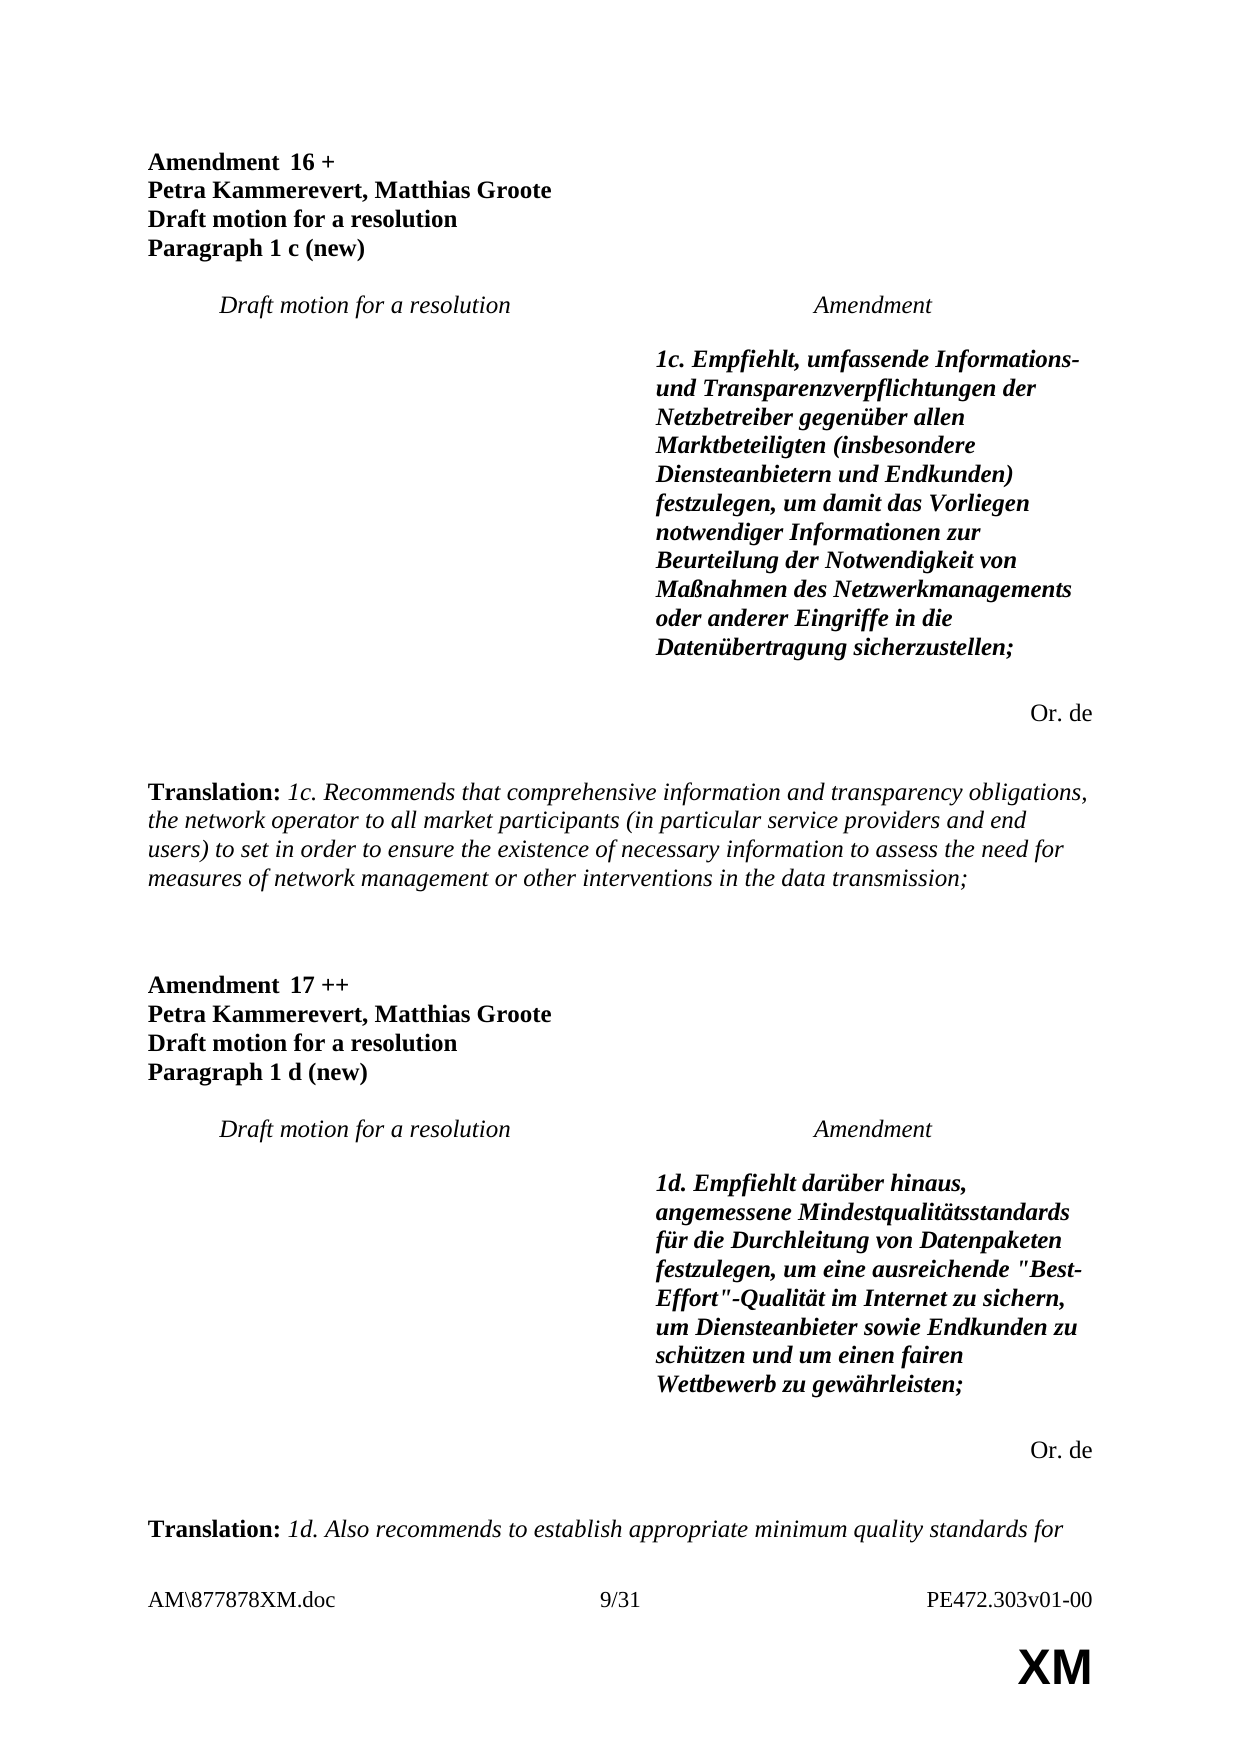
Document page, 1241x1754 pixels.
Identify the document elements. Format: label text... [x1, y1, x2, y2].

table_cell Amendment [620, 1114, 1128, 1168]
text Or. <Original>{DE}de</Original> [148, 1436, 1092, 1464]
table_header [112, 1086, 1128, 1114]
text <DocAmend>Draft motion for a resolution</DocAmend> [148, 1028, 1092, 1057]
table_cell [112, 1168, 620, 1411]
text <Article>Paragraph 1 c (new)</Article> [148, 233, 1092, 262]
table_cell 1d. Empfiehlt darüber hinaus, angemessene Mindestqualitätsstandards für die Durchleitung von Datenpaketen festzulegen, um eine ausreichende "Best-Effort"-Qualität im Internet zu sichern, um Diensteanbieter sowie Endkunden zu schützen und um einen fairen Wettbewerb zu gewährleisten; [620, 1168, 1128, 1411]
table_cell 1c. Empfiehlt, umfassende Informations- und Transparenzverpflichtungen der Netzbetreiber gegenüber allen Marktbeteiligten (insbesondere Diensteanbietern und Endkunden) festzulegen, um damit das Vorliegen notwendiger Informationen zur Beurteilung der Notwendigkeit von Maßnahmen des Netzwerkmanagements oder anderer Eingriffe in die Datenübertragung sicherzustellen; [620, 344, 1128, 673]
text Translation: 1c. Recommends that comprehensive information and transparency obligations, the network operator to all market participants (in particular service providers and end users) to set in order to ensure the existence of necessary information to assess the need for measures of network management or other interventions in the data transmission; [148, 777, 1092, 892]
table_cell Amendment [620, 291, 1128, 344]
text <Article>Paragraph 1 d (new)</Article> [148, 1057, 1092, 1086]
table_header [112, 262, 1128, 291]
text Or. <Original>{DE}de</Original> [148, 698, 1092, 727]
table_cell [112, 344, 620, 673]
text <RepeatBlock-By><Members>Petra Kammerevert, Matthias Groote</Members> [148, 999, 1092, 1028]
text Translation: 1d. Also recommends to establish appropriate minimum quality standards for [148, 1514, 1092, 1543]
table_cell Draft motion for a resolution [112, 291, 620, 344]
text Amendment <NumAm>17 ++</NumAm> [148, 971, 1092, 999]
text Amendment <NumAm>16 +</NumAm> [148, 147, 1092, 176]
text <RepeatBlock-By><Members>Petra Kammerevert, Matthias Groote</Members> [148, 176, 1092, 204]
text <DocAmend>Draft motion for a resolution</DocAmend> [148, 204, 1092, 233]
table_cell Draft motion for a resolution [112, 1114, 620, 1168]
